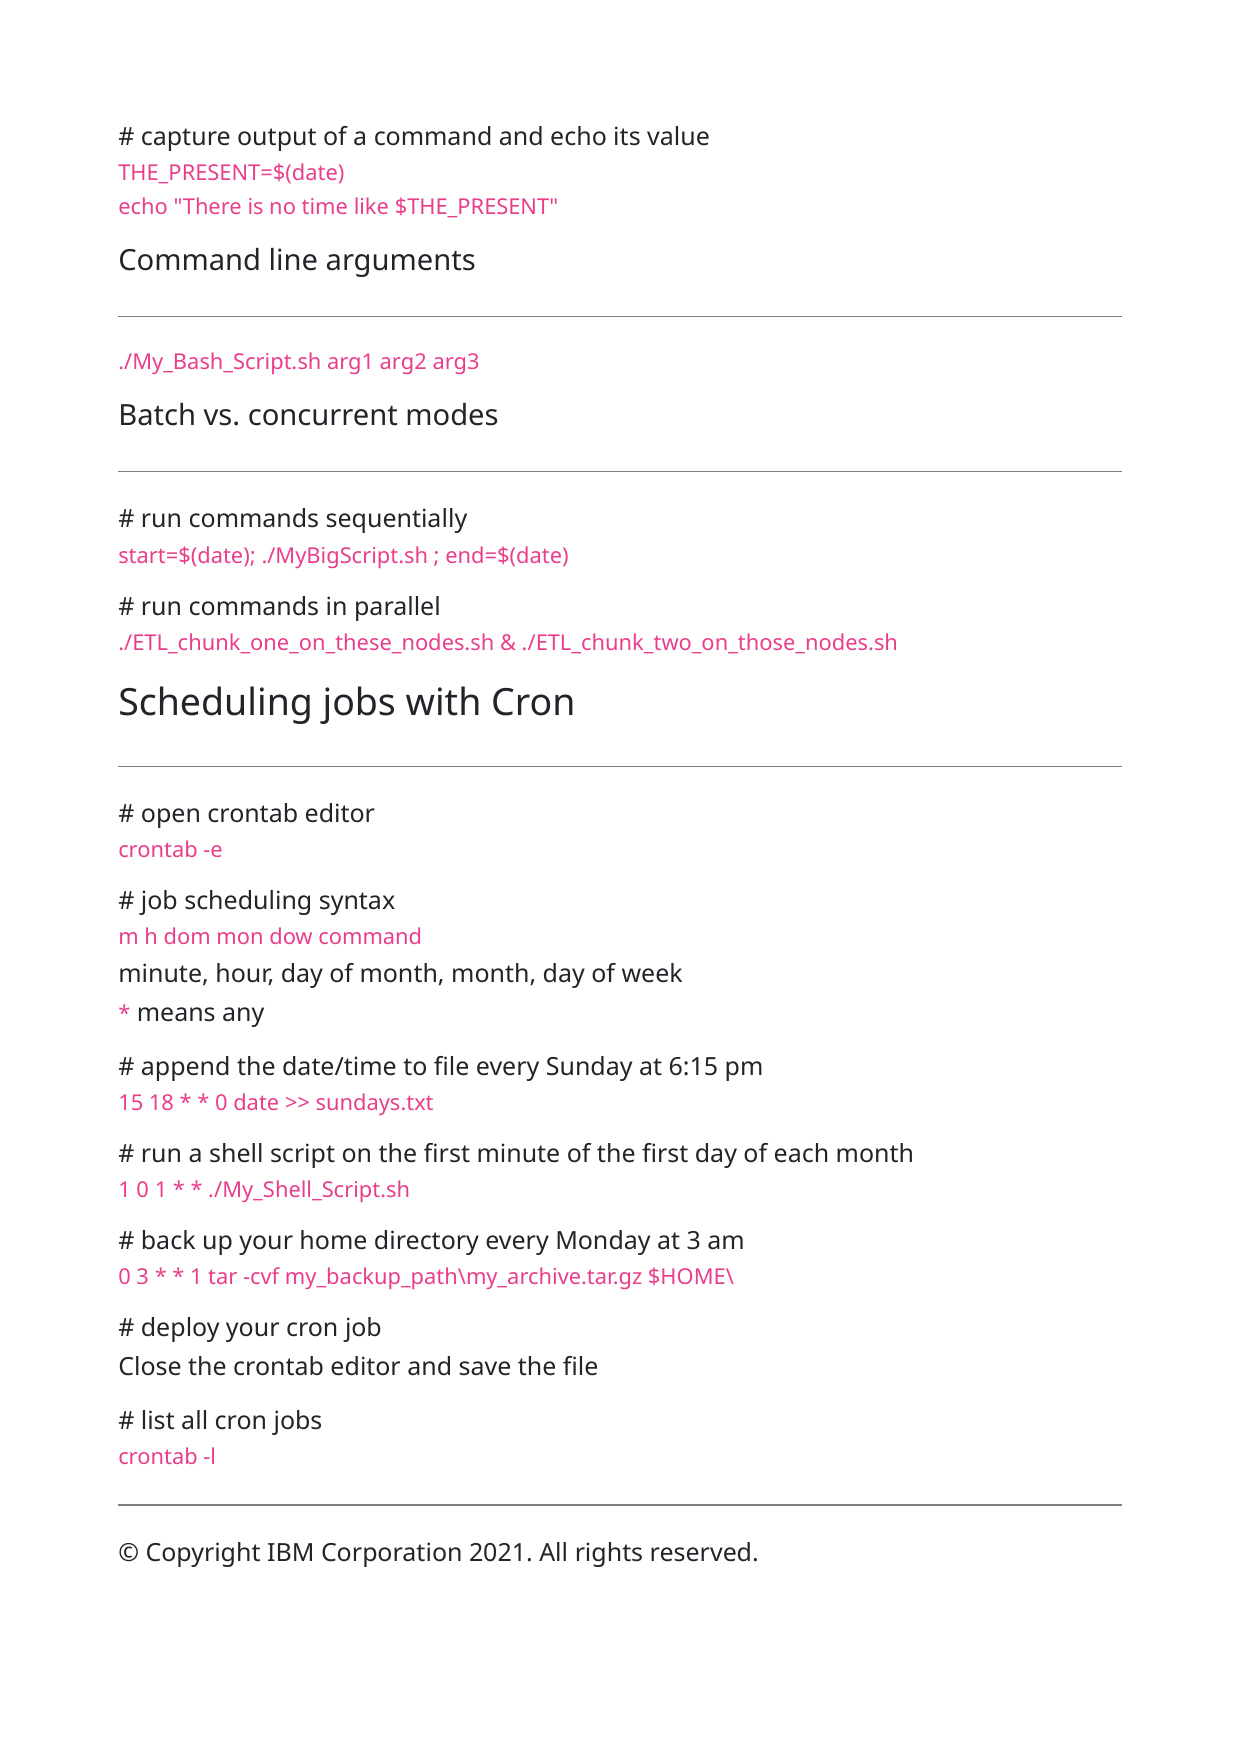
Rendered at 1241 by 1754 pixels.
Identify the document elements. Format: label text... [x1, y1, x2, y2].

text # run a shell script on the first minute of the first day of each month 1 0 1 * * ./My_Shell_Script.sh [118, 1136, 1122, 1204]
text ./My_Bash_Script.sh arg1 arg2 arg3 [118, 346, 1122, 376]
text © Copyright IBM Corporation 2021. All rights reserved. [118, 1534, 1122, 1568]
text # job scheduling syntax m h dom mon dow command minute, hour, day of month, month, day of week * means any [118, 883, 1122, 1029]
text # back up your home directory every Monday at 3 am 0 3 * * 1 tar -cvf my_backup_path\my_archive.tar.gz $HOME\ [118, 1223, 1122, 1291]
subtitle Batch vs. concurrent modes [118, 395, 1122, 434]
text # open crontab editor crontab -e [118, 796, 1122, 864]
text # capture output of a command and echo its value THE_PRESENT=$(date) echo "There is no time like $THE_PRESENT" [118, 118, 1122, 221]
subtitle Command line arguments [118, 239, 1122, 279]
text # list all cron jobs crontab -l [118, 1403, 1122, 1471]
text # run commands sequentially start=$(date); ./MyBigScript.sh ; end=$(date) [118, 501, 1122, 569]
text # run commands in parallel ./ETL_chunk_one_on_these_nodes.sh & ./ETL_chunk_two_on_those_nodes.sh [118, 588, 1122, 657]
text # append the date/time to file every Sunday at 6:15 pm 15 18 * * 0 date >> sundays.txt [118, 1048, 1122, 1117]
text # deploy your cron job Close the crontab editor and save the file [118, 1310, 1122, 1383]
subtitle Scheduling jobs with Cron [118, 676, 1122, 727]
